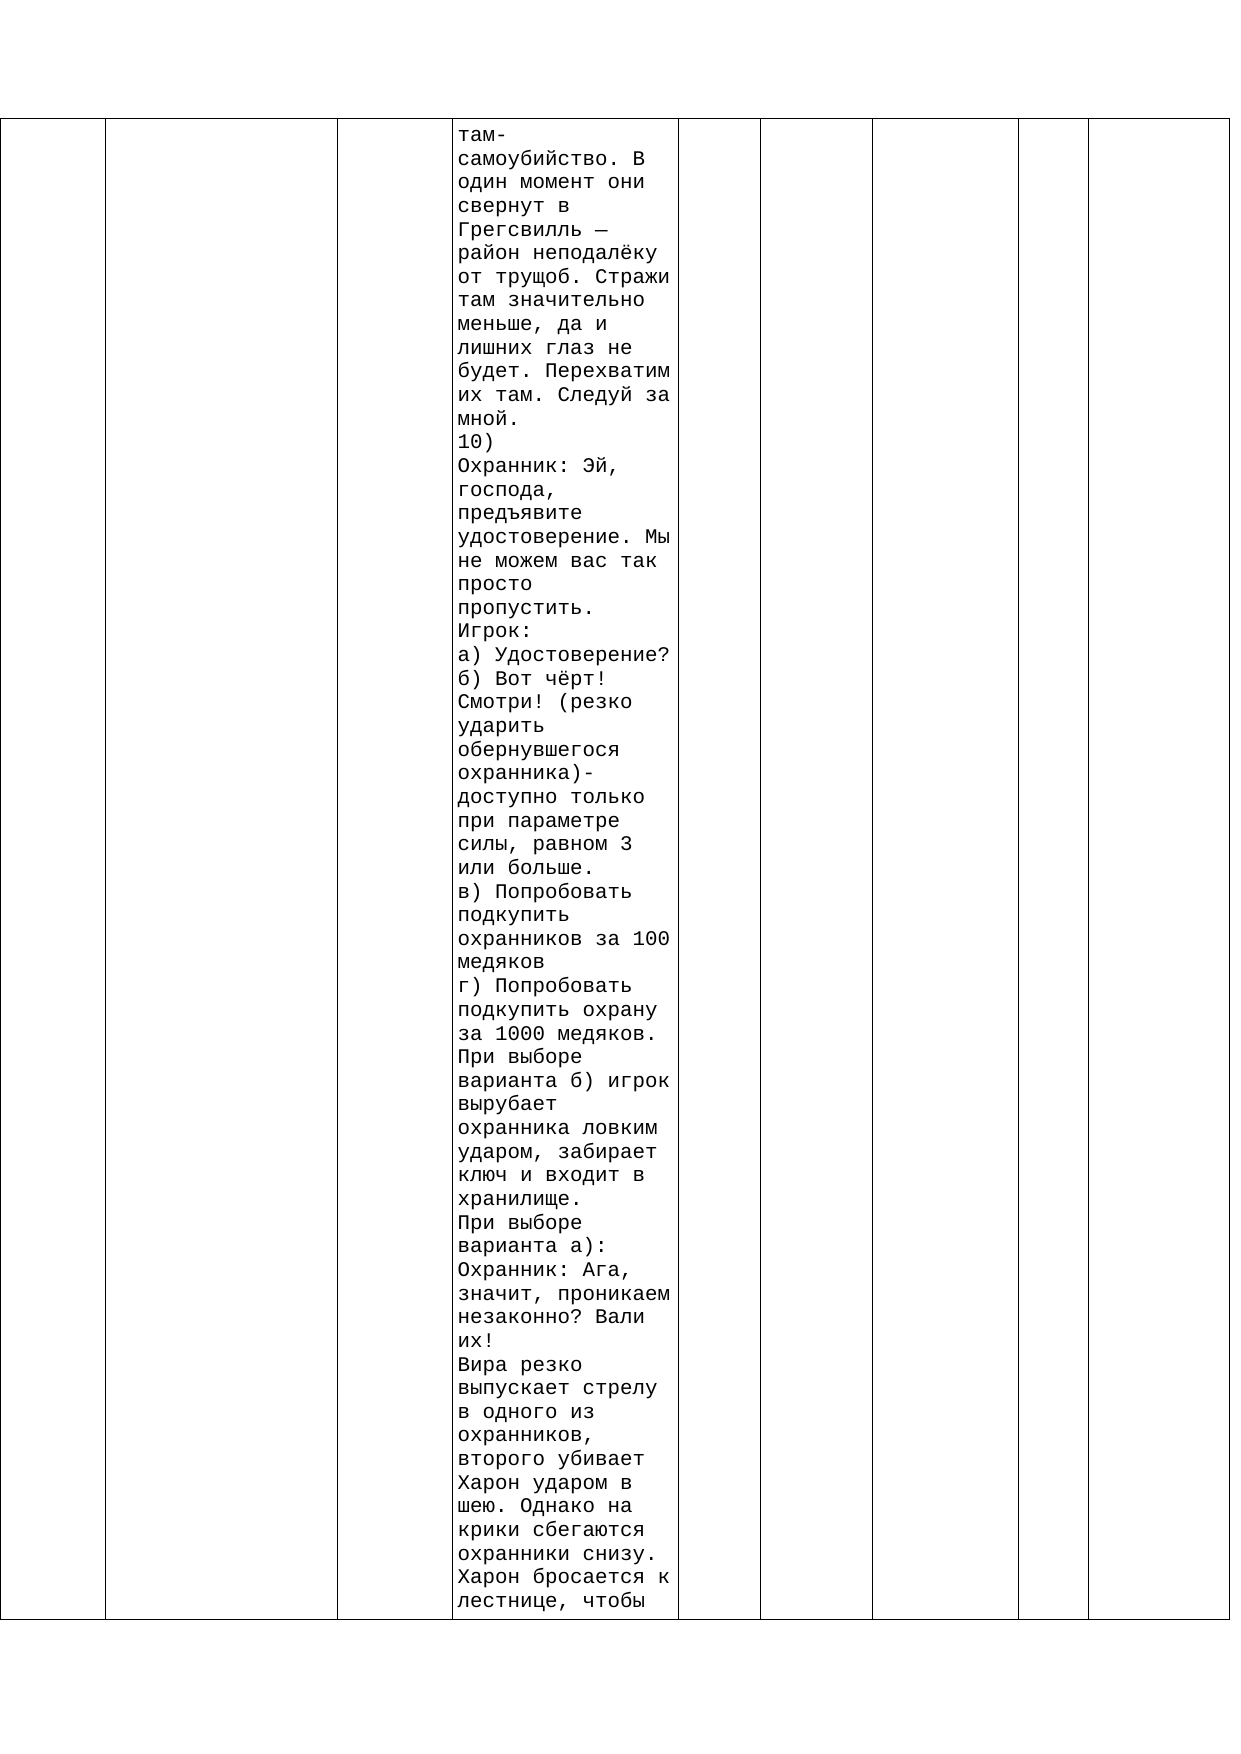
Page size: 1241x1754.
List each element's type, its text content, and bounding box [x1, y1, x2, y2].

table_cell там- самоубийство. В один момент они свернут в Грегсвилль — район неподалёку от трущоб. Стражи там значительно меньше, да и лишних глаз не будет. Перехватим их там. Следуй за мной. 10) Охранник: Эй, господа, предъявите удостоверение. Мы не можем вас так просто пропустить. Игрок: а) Удостоверение? б) Вот чёрт! Смотри! (резко ударить обернувшегося охранника)- доступно только при параметре силы, равном 3 или больше. в) Попробовать подкупить охранников за 100 медяков г) Попробовать подкупить охрану за 1000 медяков. При выборе варианта б) игрок вырубает охранника ловким ударом, забирает ключ и входит в хранилище. При выборе варианта а): Охранник: Ага, значит, проникаем незаконно? Вали их! Вира резко выпускает стрелу в одного из охранников, второго убивает Харон ударом в шею. Однако на крики сбегаются охранники снизу. Харон бросается к лестнице, чтобы [453, 119, 678, 1619]
table_cell [1019, 119, 1088, 1619]
table_cell [106, 119, 337, 1619]
table_cell [1089, 119, 1229, 1619]
table_cell [761, 119, 872, 1619]
table_cell [873, 119, 1018, 1619]
table_cell [679, 119, 760, 1619]
table_cell [1, 119, 105, 1619]
table_cell [338, 119, 452, 1619]
